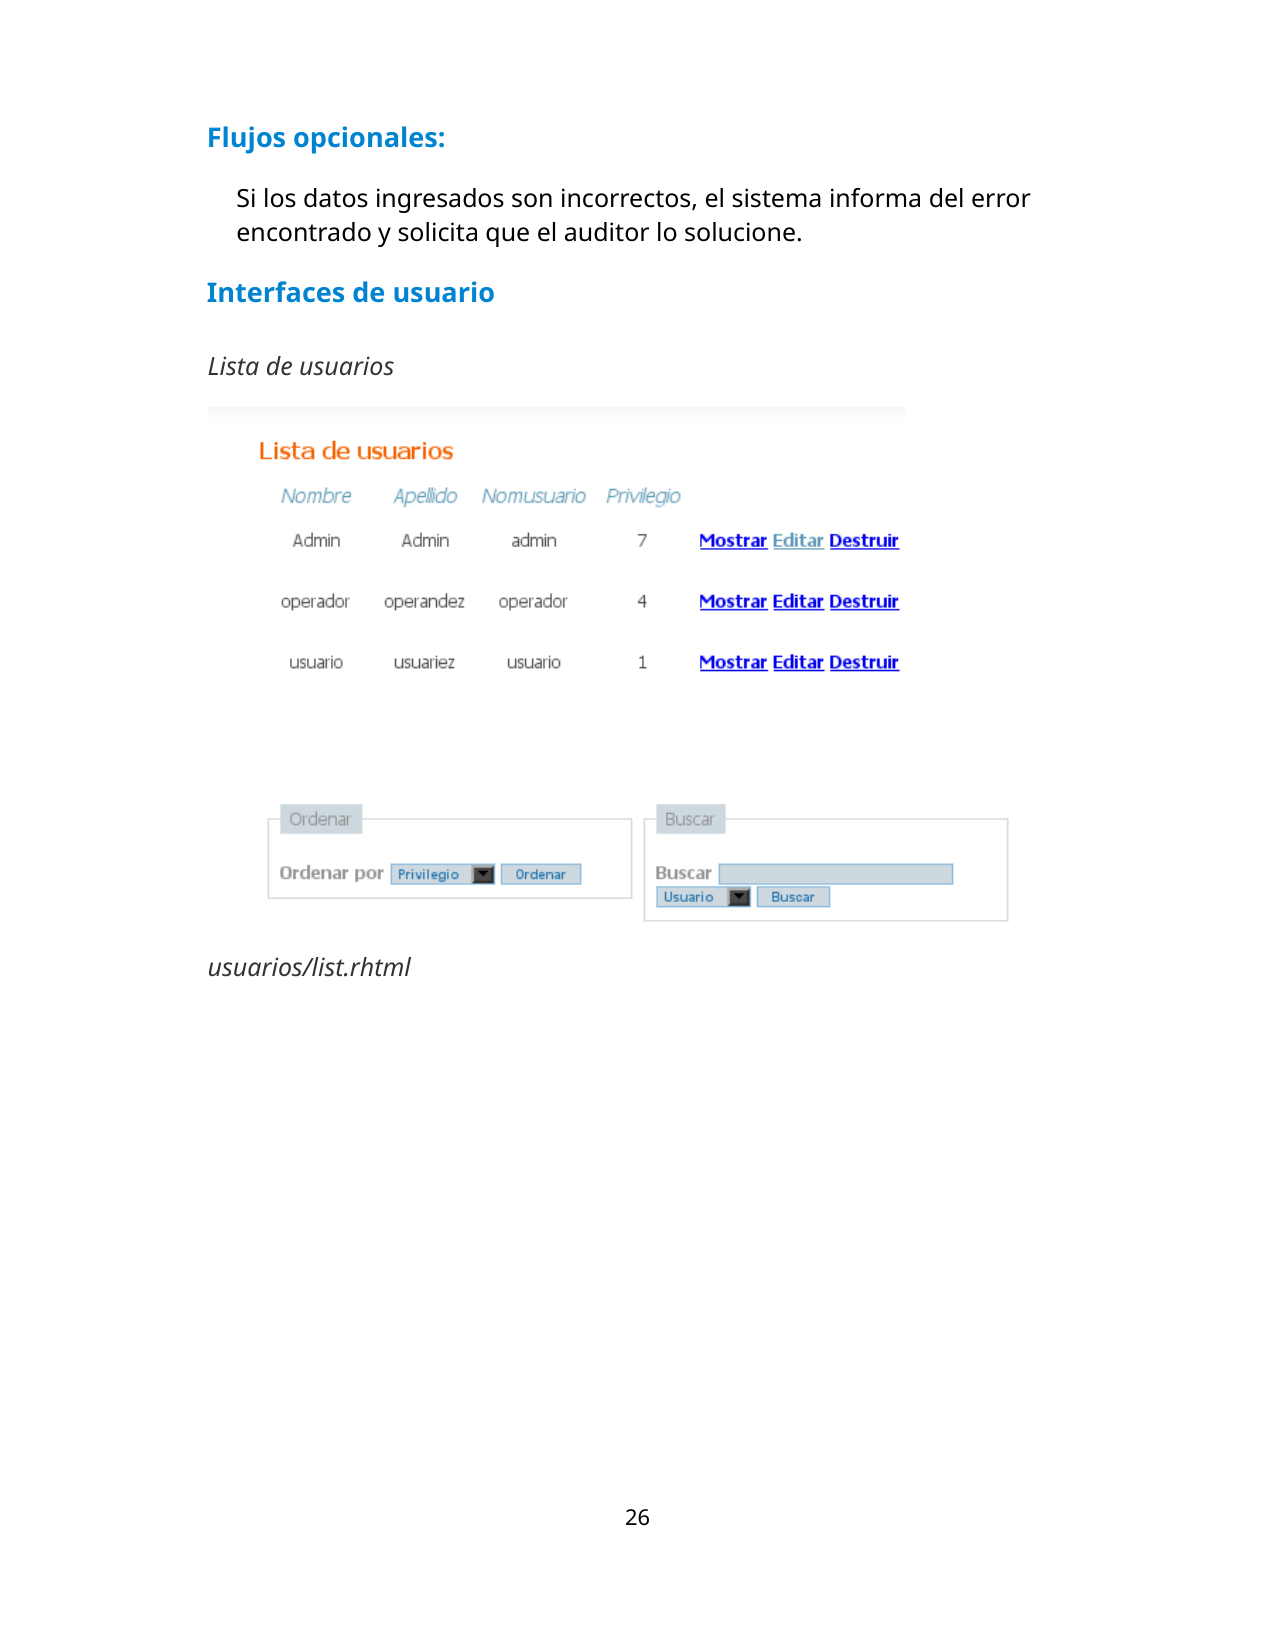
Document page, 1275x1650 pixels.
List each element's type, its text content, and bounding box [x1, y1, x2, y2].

text Interfaces de usuario [207, 274, 1157, 311]
text usuarios/list.rhtml [207, 950, 1068, 984]
text Si los datos ingresados son incorrectos, el sistema informa del error encontrado y solicita que el auditor lo solucione. [236, 180, 1157, 248]
text Flujos opcionales: [207, 118, 1157, 155]
text Lista de usuarios [207, 348, 1068, 382]
picture [207, 407, 1068, 950]
